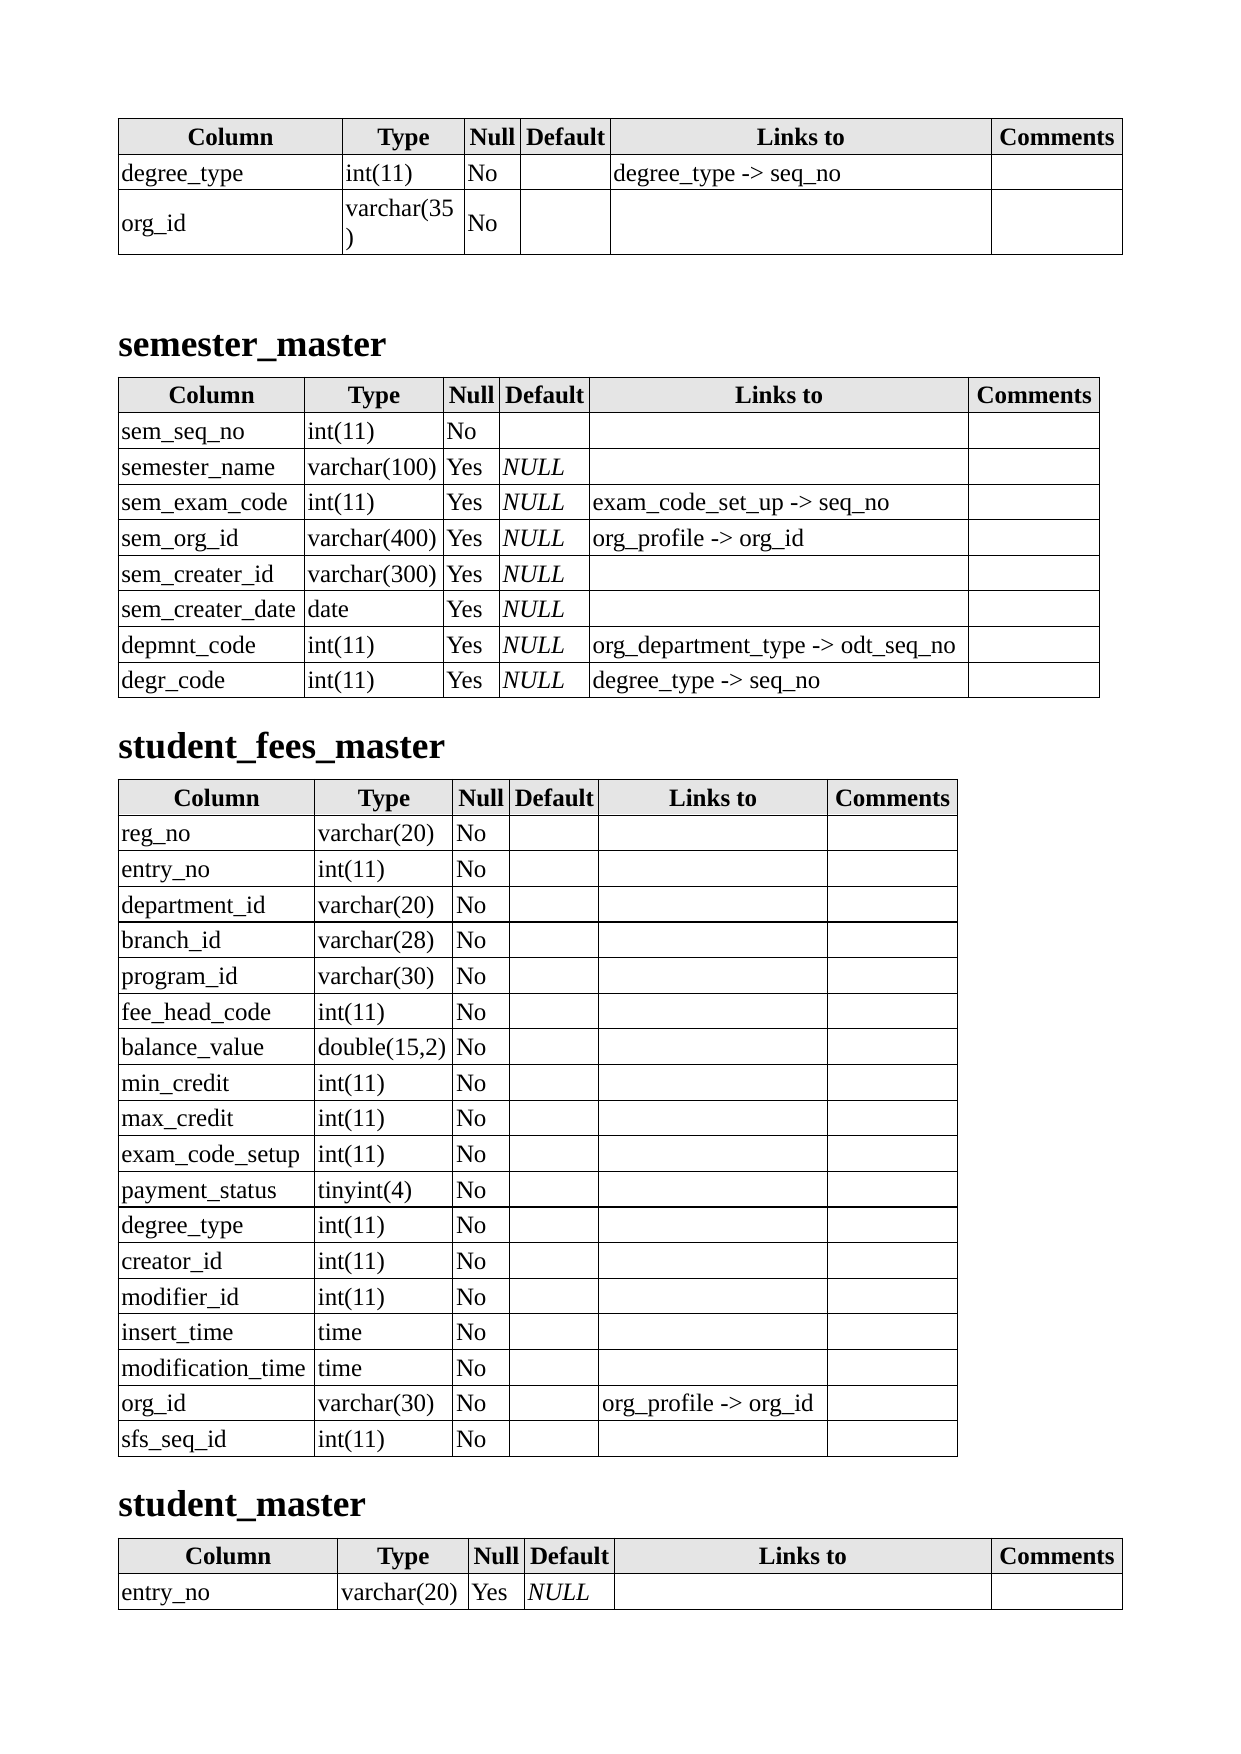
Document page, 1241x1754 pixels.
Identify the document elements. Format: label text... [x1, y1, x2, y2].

table_cell [828, 1243, 957, 1278]
table_cell [828, 958, 957, 993]
table_cell [590, 591, 968, 626]
table_cell [510, 1386, 598, 1420]
table_cell [599, 958, 827, 993]
table_cell int(11) [315, 1279, 452, 1313]
table_cell No [453, 1101, 509, 1135]
table_header Links to [611, 119, 991, 154]
table_cell [510, 1314, 598, 1349]
table_cell No [453, 887, 509, 921]
table_cell Yes [444, 520, 499, 555]
table_cell varchar(400) [305, 520, 443, 555]
table_cell NULL [500, 627, 589, 662]
table_cell entry_no [119, 1574, 337, 1609]
table_cell varchar(35) [343, 190, 464, 254]
table_cell semester_name [119, 449, 304, 483]
table_cell tinyint(4) [315, 1172, 452, 1206]
table_header Links to [599, 780, 827, 814]
table_cell [510, 1172, 598, 1206]
table_cell varchar(20) [315, 887, 452, 921]
table_cell sem_creater_date [119, 591, 304, 626]
table_cell varchar(30) [315, 958, 452, 993]
table_cell [599, 816, 827, 850]
table_cell modifier_id [119, 1279, 314, 1313]
table_cell [510, 1136, 598, 1171]
table_cell No [453, 816, 509, 850]
table_cell Yes [444, 591, 499, 626]
table_cell org_profile -> org_id [590, 520, 968, 555]
table_cell int(11) [343, 155, 464, 189]
table_cell [590, 413, 968, 448]
table_cell No [453, 1314, 509, 1349]
table_cell org_id [119, 190, 342, 254]
table_header Type [305, 378, 443, 412]
table_cell No [453, 1065, 509, 1099]
table_header Default [510, 780, 598, 814]
table_cell [510, 851, 598, 886]
table_cell [969, 556, 1099, 590]
table_cell org_id [119, 1386, 314, 1420]
table_cell int(11) [305, 413, 443, 448]
table_cell [599, 994, 827, 1028]
table_cell No [453, 1279, 509, 1313]
table_cell varchar(30) [315, 1386, 452, 1420]
table_cell [521, 155, 610, 189]
table_cell Yes [444, 556, 499, 590]
table_cell varchar(20) [315, 816, 452, 850]
table_header Links to [590, 378, 968, 412]
table_cell [828, 1029, 957, 1064]
table_cell int(11) [315, 1243, 452, 1278]
table_cell time [315, 1314, 452, 1349]
table_cell exam_code_set_up -> seq_no [590, 485, 968, 519]
table_cell program_id [119, 958, 314, 993]
table_header Column [119, 378, 304, 412]
table_cell [992, 190, 1122, 254]
table_cell Yes [444, 627, 499, 662]
table_cell fee_head_code [119, 994, 314, 1028]
table_cell [510, 816, 598, 850]
table_cell int(11) [315, 851, 452, 886]
table_cell varchar(28) [315, 923, 452, 957]
table_cell [969, 413, 1099, 448]
table_header Null [469, 1539, 524, 1573]
table_header Default [525, 1539, 614, 1573]
table_cell int(11) [315, 1136, 452, 1171]
table_cell creator_id [119, 1243, 314, 1278]
table_cell No [465, 155, 520, 189]
table_cell [828, 816, 957, 850]
table_cell [521, 190, 610, 254]
subtitle semester_master [118, 321, 1122, 364]
table_cell [969, 627, 1099, 662]
subtitle student_master [118, 1482, 1122, 1525]
table_header Type [315, 780, 452, 814]
table_cell No [465, 190, 520, 254]
table_cell No [453, 1029, 509, 1064]
table_header Column [119, 780, 314, 814]
table_cell [828, 1350, 957, 1384]
table_cell [599, 1029, 827, 1064]
subtitle student_fees_master [118, 723, 1122, 766]
table_cell int(11) [305, 663, 443, 697]
table_cell insert_time [119, 1314, 314, 1349]
table_cell degree_type [119, 1208, 314, 1242]
table_cell [828, 994, 957, 1028]
table_cell NULL [500, 449, 589, 483]
table_header Links to [615, 1539, 991, 1573]
table_cell int(11) [315, 1421, 452, 1456]
table_cell No [453, 923, 509, 957]
table_cell [828, 1136, 957, 1171]
table_cell [590, 449, 968, 483]
table_cell Yes [469, 1574, 524, 1609]
table_cell [828, 1421, 957, 1456]
table_cell [599, 1243, 827, 1278]
table_cell [599, 1172, 827, 1206]
table_cell [510, 887, 598, 921]
table_cell [615, 1574, 991, 1609]
table_cell [969, 449, 1099, 483]
table_cell [599, 1208, 827, 1242]
table_header Null [453, 780, 509, 814]
table_cell int(11) [315, 1208, 452, 1242]
table_cell [599, 1136, 827, 1171]
table_cell [828, 851, 957, 886]
table_cell int(11) [305, 627, 443, 662]
table_cell sem_exam_code [119, 485, 304, 519]
table_cell [510, 1208, 598, 1242]
table_cell [828, 1386, 957, 1420]
table_cell NULL [500, 663, 589, 697]
table_cell [599, 887, 827, 921]
table_cell [969, 485, 1099, 519]
table_cell NULL [525, 1574, 614, 1609]
table_cell [828, 1101, 957, 1135]
table_cell NULL [500, 556, 589, 590]
table_cell [599, 923, 827, 957]
table_cell varchar(300) [305, 556, 443, 590]
table_cell [992, 155, 1122, 189]
table_cell [510, 994, 598, 1028]
table_cell depmnt_code [119, 627, 304, 662]
table_cell [599, 1065, 827, 1099]
table_cell modification_time [119, 1350, 314, 1384]
table_cell [969, 591, 1099, 626]
table_cell [611, 190, 991, 254]
table_cell degr_code [119, 663, 304, 697]
table_cell min_credit [119, 1065, 314, 1099]
table_header Type [343, 119, 464, 154]
table_header Comments [992, 119, 1122, 154]
table_cell No [453, 1350, 509, 1384]
table_cell [510, 1421, 598, 1456]
table_header Comments [969, 378, 1099, 412]
table_header Comments [992, 1539, 1122, 1573]
table_cell [828, 1172, 957, 1206]
table_cell Yes [444, 485, 499, 519]
table_cell varchar(100) [305, 449, 443, 483]
table_cell No [453, 1421, 509, 1456]
table_cell No [453, 1172, 509, 1206]
table_cell [599, 1101, 827, 1135]
table_cell [510, 1065, 598, 1099]
table_header Null [444, 378, 499, 412]
table_cell [590, 556, 968, 590]
table_cell [828, 1279, 957, 1313]
table_cell department_id [119, 887, 314, 921]
table_cell [969, 520, 1099, 555]
table_cell No [453, 994, 509, 1028]
table_cell payment_status [119, 1172, 314, 1206]
table_header Column [119, 1539, 337, 1573]
table_cell org_department_type -> odt_seq_no [590, 627, 968, 662]
table_cell sem_creater_id [119, 556, 304, 590]
table_cell [828, 1065, 957, 1099]
table_cell time [315, 1350, 452, 1384]
table_cell int(11) [315, 994, 452, 1028]
table_cell int(11) [305, 485, 443, 519]
table_cell NULL [500, 520, 589, 555]
table_cell int(11) [315, 1101, 452, 1135]
table_cell [599, 1279, 827, 1313]
table_cell reg_no [119, 816, 314, 850]
table_cell [828, 1314, 957, 1349]
table_cell [992, 1574, 1122, 1609]
table_cell NULL [500, 591, 589, 626]
table_cell No [453, 1208, 509, 1242]
table_cell max_credit [119, 1101, 314, 1135]
table_cell org_profile -> org_id [599, 1386, 827, 1420]
table_cell [828, 887, 957, 921]
table_cell entry_no [119, 851, 314, 886]
table_cell [599, 1421, 827, 1456]
table_cell sem_org_id [119, 520, 304, 555]
table_cell [828, 923, 957, 957]
table_cell No [453, 1136, 509, 1171]
table_cell [510, 923, 598, 957]
table_cell sfs_seq_id [119, 1421, 314, 1456]
table_cell Yes [444, 449, 499, 483]
table_cell degree_type -> seq_no [611, 155, 991, 189]
table_cell No [444, 413, 499, 448]
table_header Comments [828, 780, 957, 814]
table_cell [500, 413, 589, 448]
table_header Column [119, 119, 342, 154]
table_header Type [338, 1539, 468, 1573]
table_cell degree_type [119, 155, 342, 189]
table_header Null [465, 119, 520, 154]
table_cell No [453, 851, 509, 886]
table_cell branch_id [119, 923, 314, 957]
table_cell No [453, 1243, 509, 1278]
table_cell double(15,2) [315, 1029, 452, 1064]
table_header Default [500, 378, 589, 412]
table_cell [599, 1350, 827, 1384]
table_cell [510, 958, 598, 993]
table_cell No [453, 1386, 509, 1420]
table_cell sem_seq_no [119, 413, 304, 448]
table_cell date [305, 591, 443, 626]
table_header Default [521, 119, 610, 154]
table_cell exam_code_setup [119, 1136, 314, 1171]
table_cell [510, 1029, 598, 1064]
table_cell int(11) [315, 1065, 452, 1099]
table_cell [510, 1101, 598, 1135]
table_cell Yes [444, 663, 499, 697]
table_cell No [453, 958, 509, 993]
table_cell [510, 1279, 598, 1313]
table_cell degree_type -> seq_no [590, 663, 968, 697]
table_cell balance_value [119, 1029, 314, 1064]
table_cell [510, 1243, 598, 1278]
table_cell [969, 663, 1099, 697]
table_cell NULL [500, 485, 589, 519]
table_cell [599, 851, 827, 886]
table_cell [510, 1350, 598, 1384]
table_cell [828, 1208, 957, 1242]
table_cell varchar(20) [338, 1574, 468, 1609]
table_cell [599, 1314, 827, 1349]
